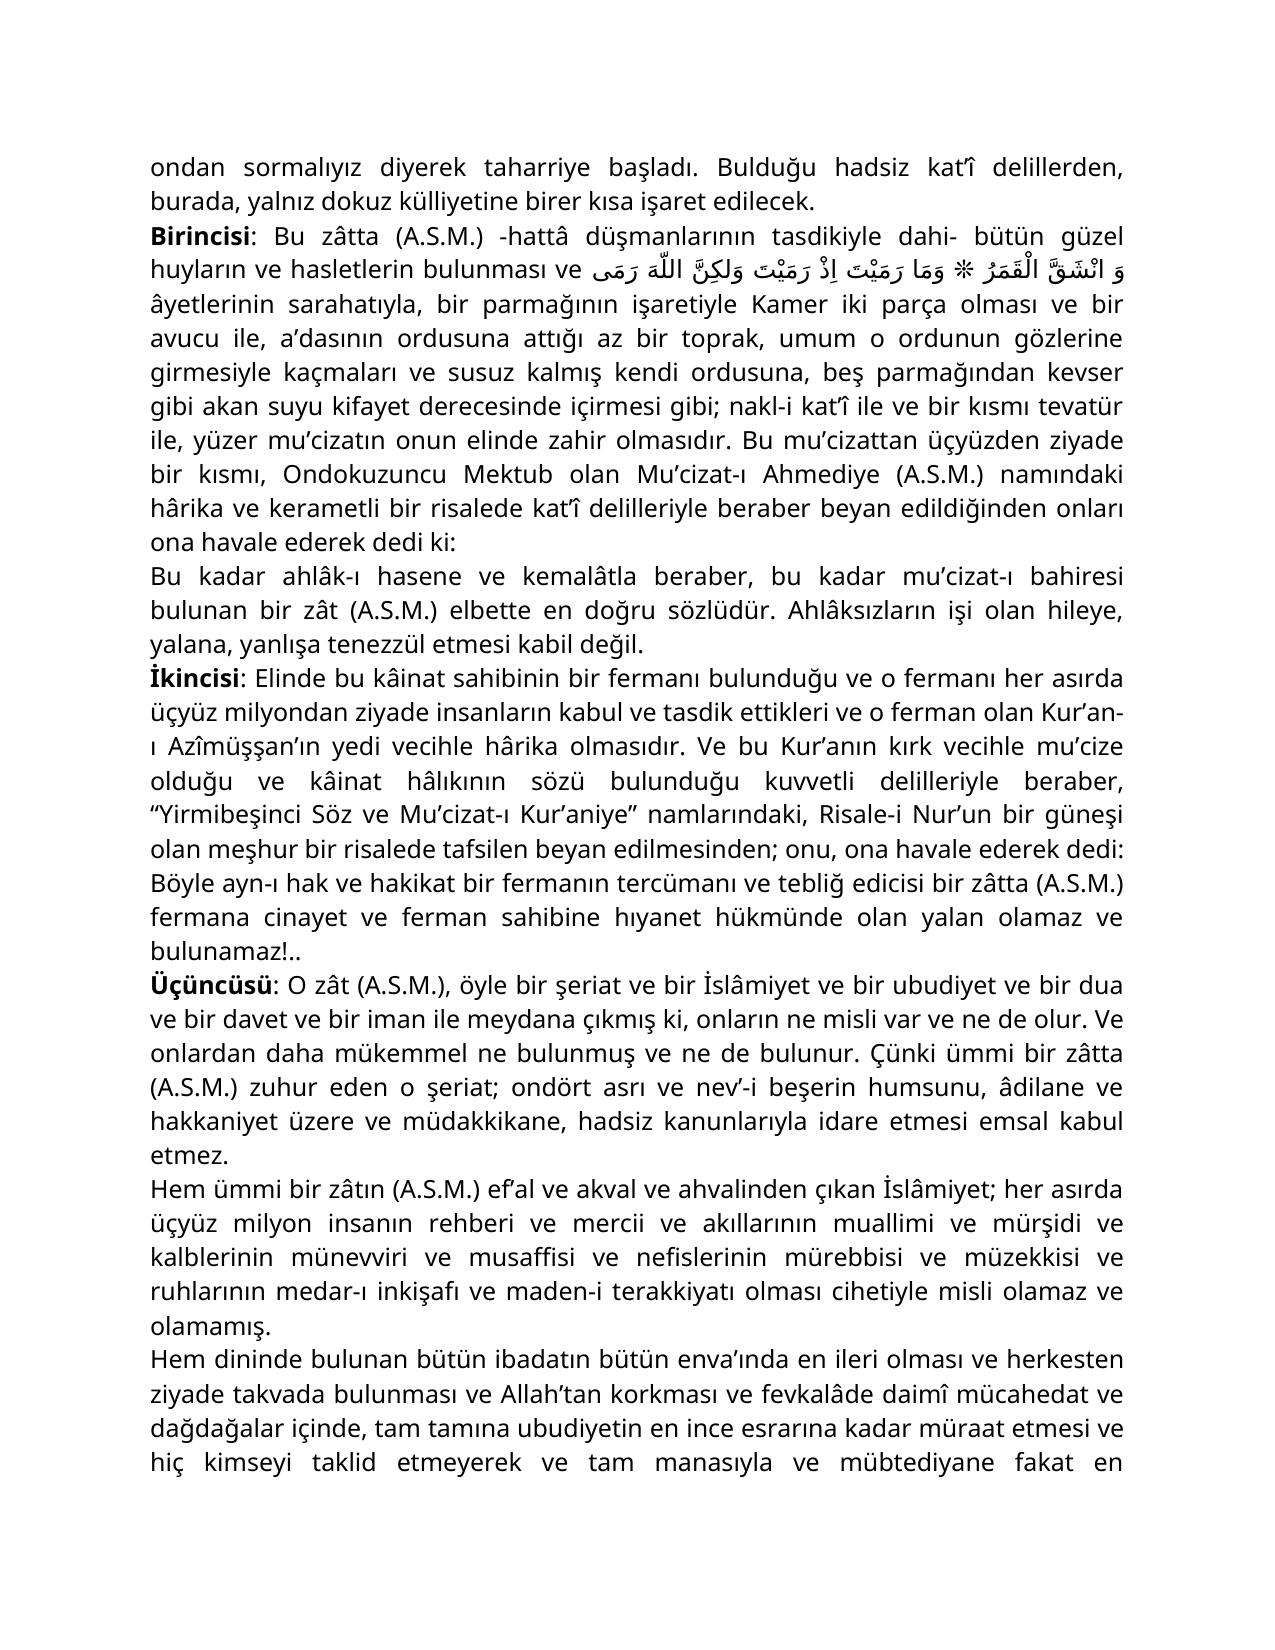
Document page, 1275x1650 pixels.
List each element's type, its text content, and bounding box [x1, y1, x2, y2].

text Hem dininde bulunan bütün ibadatın bütün enva’ında en ileri olması ve herkesten ziyade takvada bulunması ve Allah’tan korkması ve fevkalâde daimî mücahedat ve dağdağalar içinde, tam tamına ubudiyetin en ince esrarına kadar müraat etmesi ve hiç kimseyi taklid etmeyerek ve tam manasıyla ve mübtediyane fakat en [150, 1342, 1125, 1478]
text Üçüncüsü: O zât (A.S.M.), öyle bir şeriat ve bir İslâmiyet ve bir ubudiyet ve bir dua ve bir davet ve bir iman ile meydana çıkmış ki, onların ne misli var ve ne de olur. Ve onlardan daha mükemmel ne bulunmuş ve ne de bulunur. Çünki ümmi bir zâtta (A.S.M.) zuhur eden o şeriat; ondört asrı ve nev’-i beşerin humsunu, âdilane ve hakkaniyet üzere ve müdakkikane, hadsiz kanunlarıyla idare etmesi emsal kabul etmez. [150, 967, 1125, 1172]
text Birincisi: Bu zâtta (A.S.M.) -hattâ düşmanlarının tasdikiyle dahi- bütün güzel huyların ve hasletlerin bulunması ve وَ انْشَقَّ الْقَمَرُ ❊ وَمَا رَمَيْتَ اِذْ رَمَيْتَ وَلكِنَّ اللّهَ رَمَى âyetlerinin sarahatıyla, bir parmağının işaretiyle Kamer iki parça olması ve bir avucu ile, a’dasının ordusuna attığı az bir toprak, umum o ordunun gözlerine girmesiyle kaçmaları ve susuz kalmış kendi ordusuna, beş parmağından kevser gibi akan suyu kifayet derecesinde içirmesi gibi; nakl-i kat’î ile ve bir kısmı tevatür ile, yüzer mu’cizatın onun elinde zahir olmasıdır. Bu mu’cizattan üçyüzden ziyade bir kısmı, Ondokuzuncu Mektub olan Mu’cizat-ı Ahmediye (A.S.M.) namındaki hârika ve kerametli bir risalede kat’î delilleriyle beraber beyan edildiğinden onları ona havale ederek dedi ki: [150, 218, 1125, 559]
text ondan sormalıyız diyerek taharriye başladı. Bulduğu hadsiz kat’î delillerden, burada, yalnız dokuz külliyetine birer kısa işaret edilecek. [150, 150, 1125, 218]
text İkincisi: Elinde bu kâinat sahibinin bir fermanı bulunduğu ve o fermanı her asırda üçyüz milyondan ziyade insanların kabul ve tasdik ettikleri ve o ferman olan Kur’an-ı Azîmüşşan’ın yedi vecihle hârika olmasıdır. Ve bu Kur’anın kırk vecihle mu’cize olduğu ve kâinat hâlıkının sözü bulunduğu kuvvetli delilleriyle beraber, “Yirmibeşinci Söz ve Mu’cizat-ı Kur’aniye” namlarındaki, Risale-i Nur’un bir güneşi olan meşhur bir risalede tafsilen beyan edilmesinden; onu, ona havale ederek dedi: Böyle ayn-ı hak ve hakikat bir fermanın tercümanı ve tebliğ edicisi bir zâtta (A.S.M.) fermana cinayet ve ferman sahibine hıyanet hükmünde olan yalan olamaz ve bulunamaz!.. [150, 661, 1125, 967]
text Hem ümmi bir zâtın (A.S.M.) ef’al ve akval ve ahvalinden çıkan İslâmiyet; her asırda üçyüz milyon insanın rehberi ve mercii ve akıllarının muallimi ve mürşidi ve kalblerinin münevviri ve musaffisi ve nefislerinin mürebbisi ve müzekkisi ve ruhlarının medar-ı inkişafı ve maden-i terakkiyatı olması cihetiyle misli olamaz ve olamamış. [150, 1172, 1125, 1342]
text Bu kadar ahlâk-ı hasene ve kemalâtla beraber, bu kadar mu’cizat-ı bahiresi bulunan bir zât (A.S.M.) elbette en doğru sözlüdür. Ahlâksızların işi olan hileye, yalana, yanlışa tenezzül etmesi kabil değil. [150, 559, 1125, 661]
